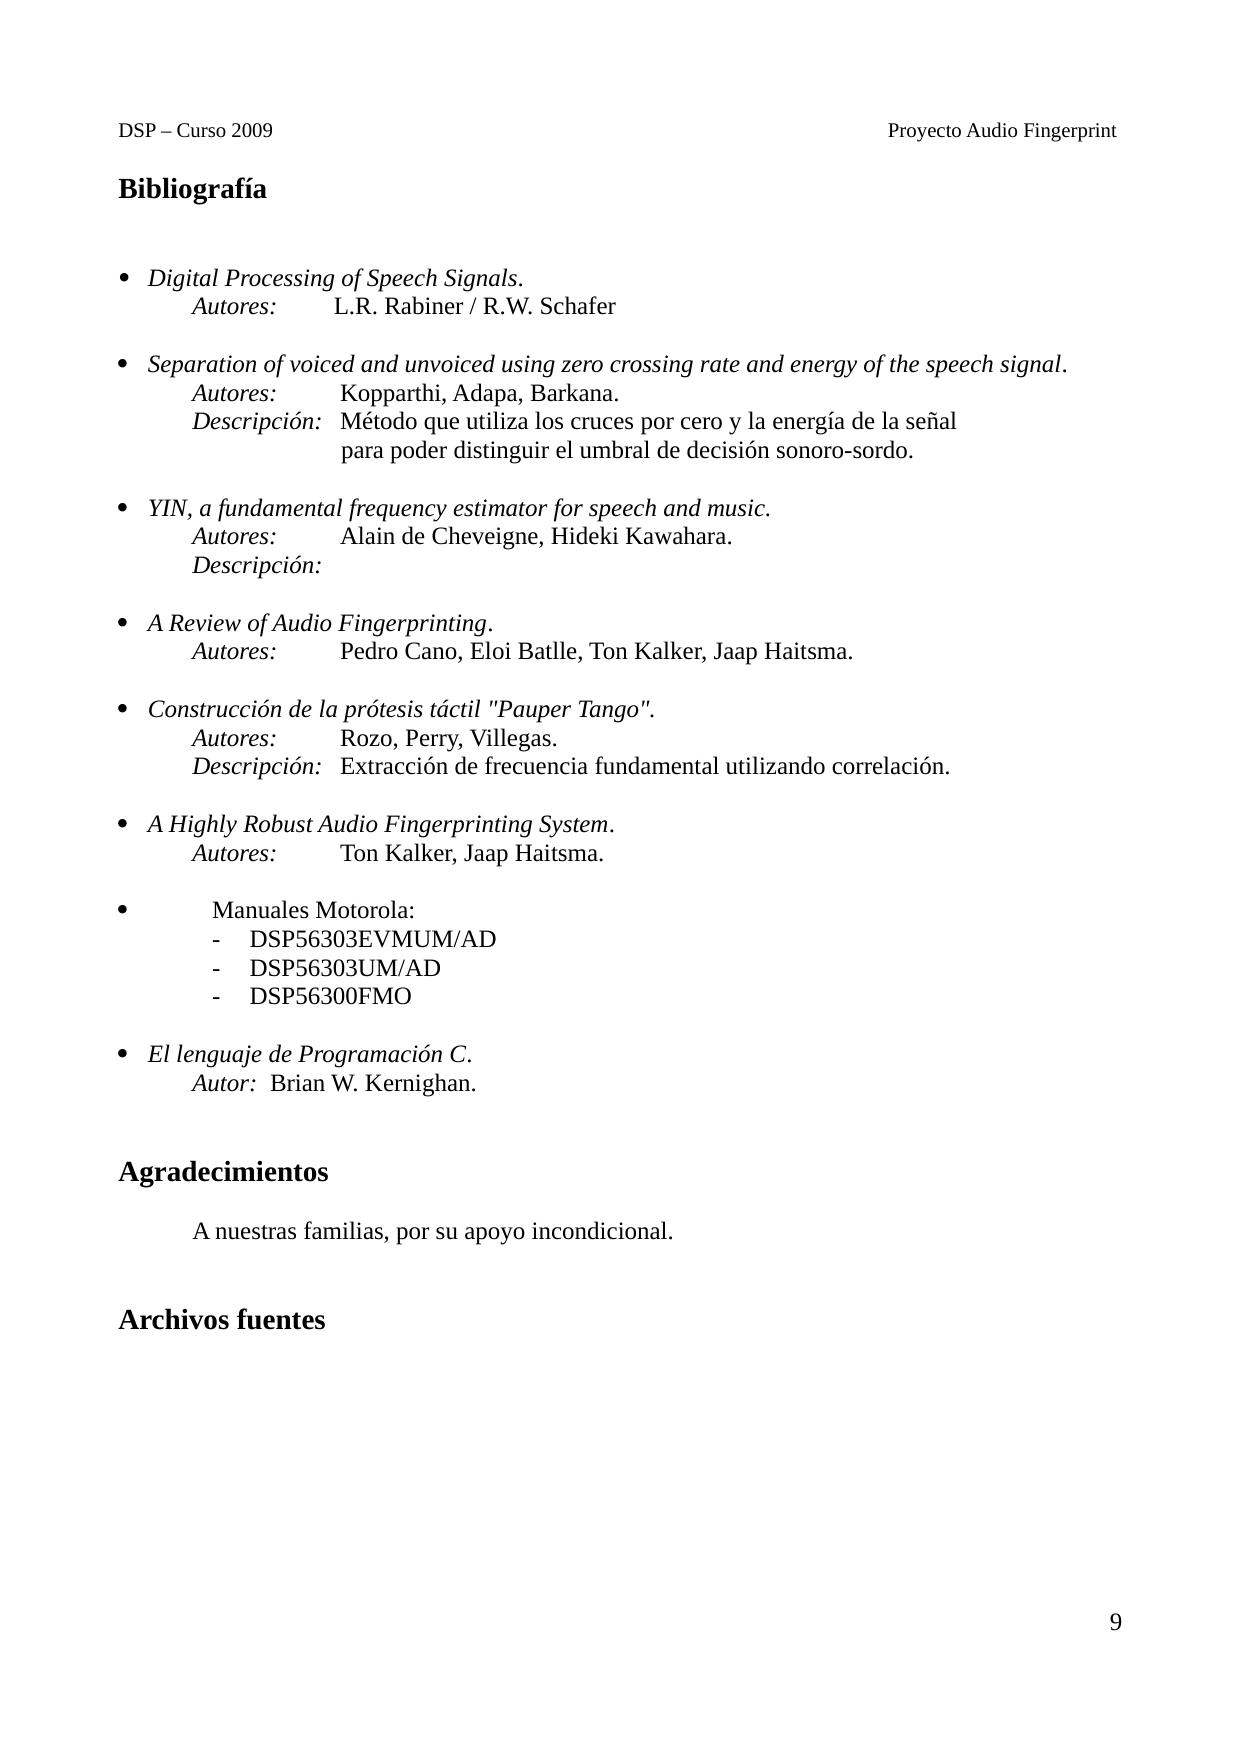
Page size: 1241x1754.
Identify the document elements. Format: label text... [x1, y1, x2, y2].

text Autores: Ton Kalker, Jaap Haitsma. [154, 838, 1122, 866]
text Autores: Rozo, Perry, Villegas. [156, 723, 1122, 751]
text Autores: Pedro Cano, Eloi Batlle, Ton Kalker, Jaap Haitsma. [154, 636, 1122, 665]
text Descripción: Extracción de frecuencia fundamental utilizando correlación. [118, 751, 1122, 780]
list A Highly Robust Audio Fingerprinting System. [118, 809, 1122, 838]
list DSP56303UM/AD [212, 953, 1122, 981]
list A Review of Audio Fingerprinting. [118, 608, 1122, 636]
list DSP56303EVMUM/AD [212, 924, 1122, 953]
list YIN, a fundamental frequency estimator for speech and music. [118, 493, 1122, 521]
text Archivos fuentes [118, 1302, 1122, 1336]
text Autor: Brian W. Kernighan. [118, 1068, 1122, 1096]
text Bibliografía [118, 172, 1122, 205]
list Manuales Motorola: [118, 895, 1122, 924]
list Digital Processing of Speech Signals. [118, 263, 1122, 291]
text Descripción: Método que utiliza los cruces por cero y la energía de la señal para poder distinguir el umbral de decisión sonoro-sordo. [154, 406, 1122, 464]
text Descripción: [118, 550, 1122, 579]
text Agradecimientos [118, 1154, 1122, 1187]
list Construcción de la prótesis táctil "Pauper Tango". [118, 694, 1122, 723]
text Autores: L.R. Rabiner / R.W. Schafer [118, 291, 1122, 320]
text Autores: Kopparthi, Adapa, Barkana. [118, 378, 1122, 406]
list Separation of voiced and unvoiced using zero crossing rate and energy of the speech signal. [118, 349, 1122, 378]
list DSP56300FMO [212, 981, 1122, 1010]
list El lenguaje de Programación C. [118, 1039, 1122, 1068]
text Autores: Alain de Cheveigne, Hideki Kawahara. [156, 521, 1122, 550]
text A nuestras familias, por su apoyo incondicional. [118, 1216, 1122, 1245]
